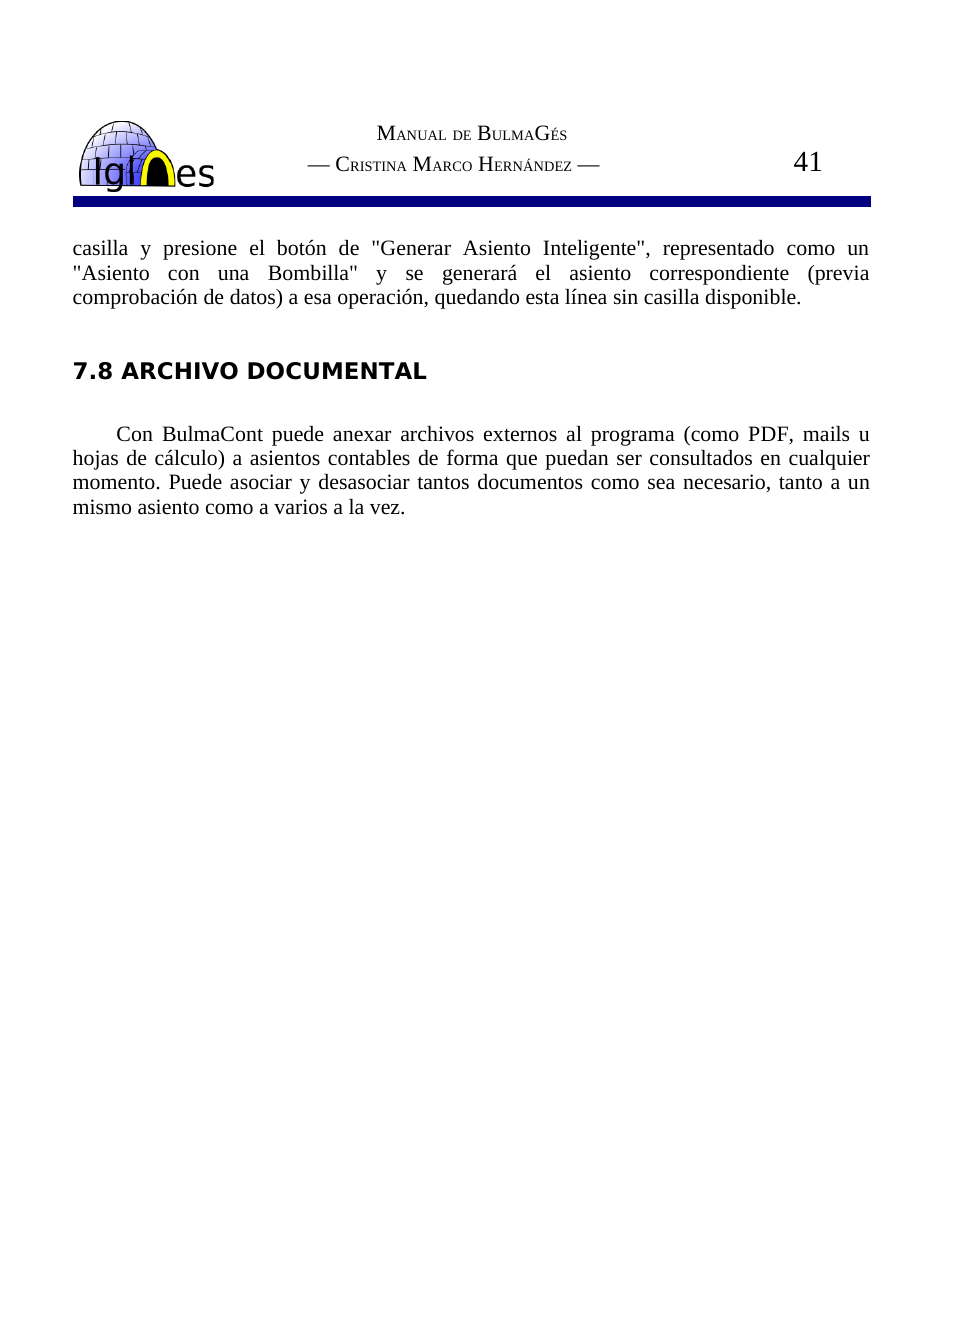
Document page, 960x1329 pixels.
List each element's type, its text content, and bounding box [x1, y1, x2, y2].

subtitle 7.8 ARCHIVO DOCUMENTAL [72, 358, 871, 385]
text Con BulmaCont puede anexar archivos externos al programa (como PDF, mails u hojas de cálculo) a asientos contables de forma que puedan ser consultados en cualquier momento. Puede asociar y desasociar tantos documentos como sea necesario, tanto a un mismo asiento como a varios a la vez. [72, 422, 871, 519]
text casilla y presione el botón de "Generar Asiento Inteligente", representado como un "Asiento con una Bombilla" y se generará el asiento correspondiente (previa comprobación de datos) a esa operación, quedando esta línea sin casilla disponible. [72, 236, 871, 309]
picture [79, 121, 214, 192]
